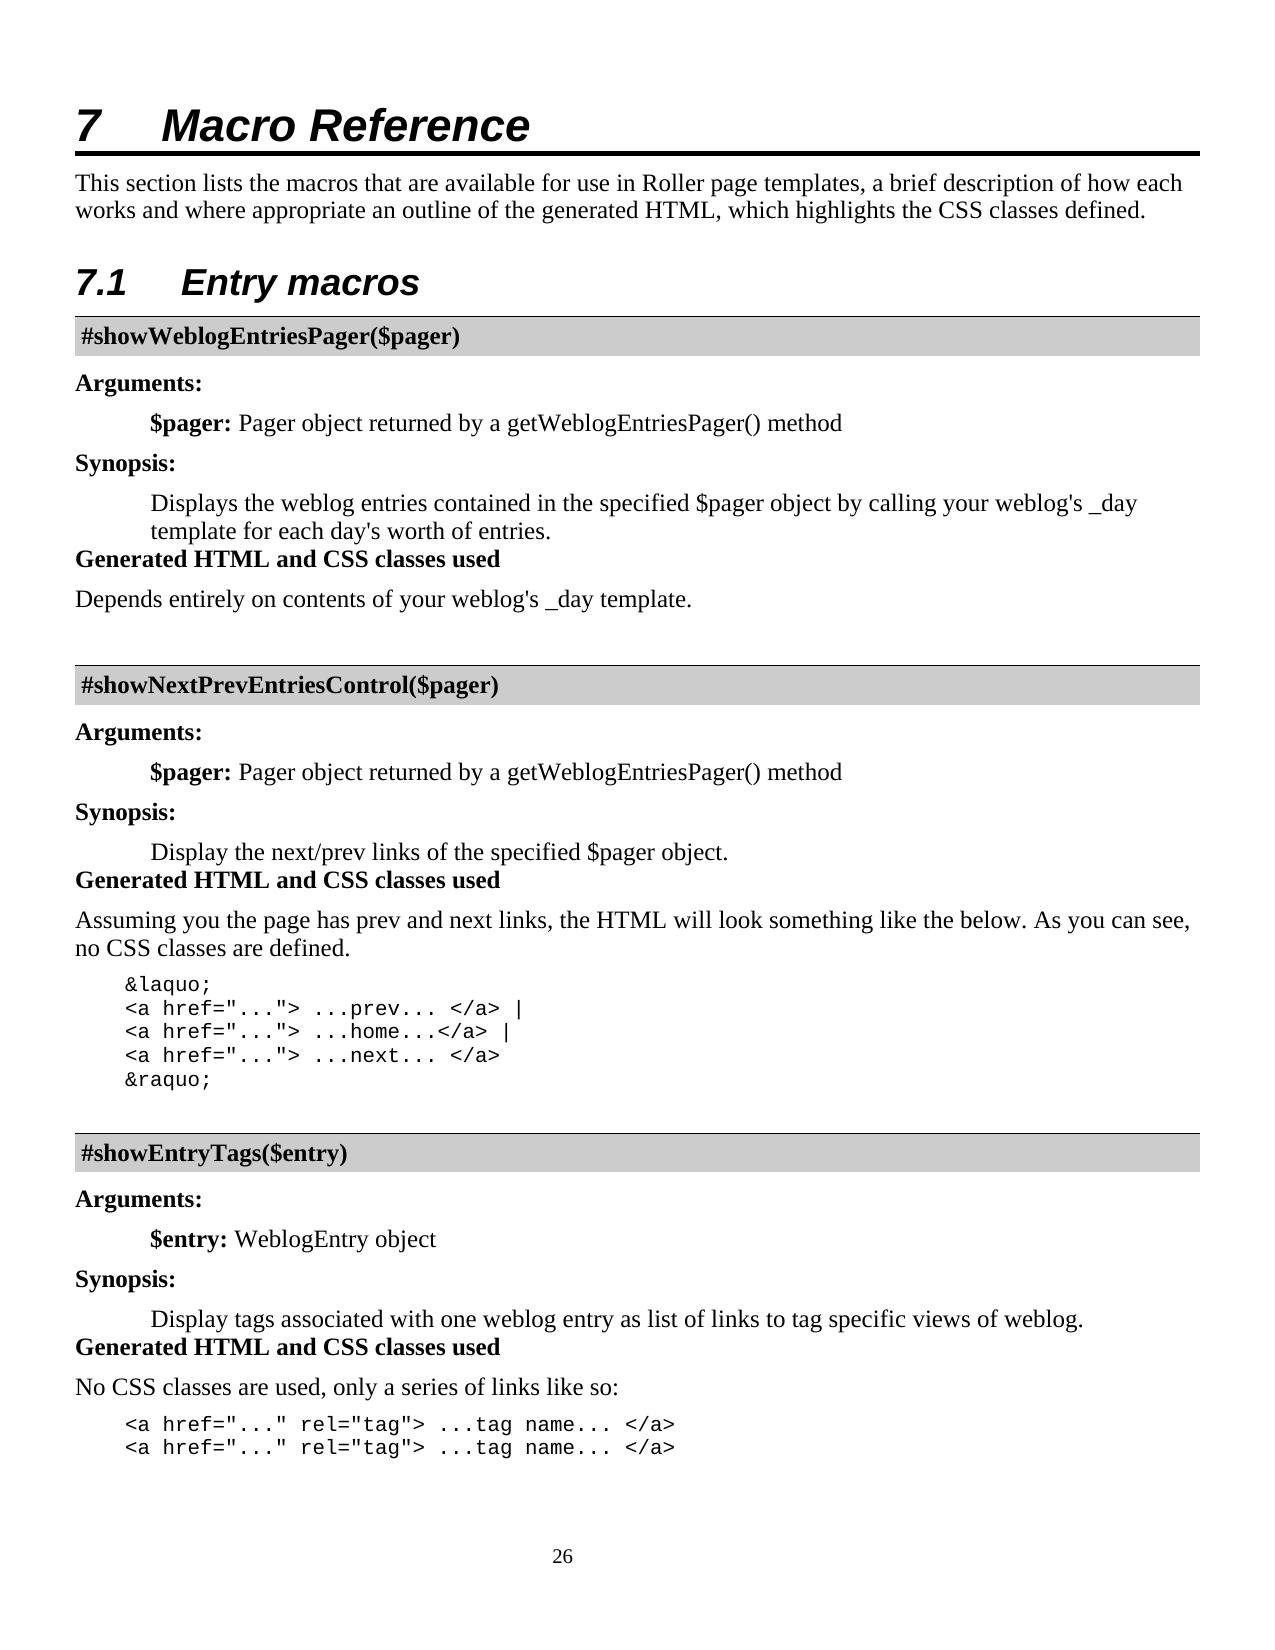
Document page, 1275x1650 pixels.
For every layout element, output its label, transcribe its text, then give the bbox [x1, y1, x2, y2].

text <a href="..."> ...home...</a> | [75, 1021, 1200, 1045]
text Generated HTML and CSS classes used [75, 545, 1200, 572]
text <a href="..." rel="tag"> ...tag name... </a> [75, 1437, 1200, 1461]
text Displays the weblog entries contained in the specified $pager object by calling your weblog's _day template for each day's worth of entries. [150, 489, 1200, 545]
text Arguments: [75, 1185, 1200, 1213]
text Display tags associated with one weblog entry as list of links to tag specific views of weblog. [150, 1306, 1200, 1333]
title #showEntryTags($entry) [75, 1134, 1200, 1172]
title #showWeblogEntriesPager($pager) [75, 317, 1200, 356]
text <a href="..."> ...prev... </a> | [75, 998, 1200, 1021]
text Synopsis: [75, 798, 1200, 826]
subtitle Macro Reference [75, 100, 1200, 151]
text Synopsis: [75, 1265, 1200, 1293]
text &raquo; [75, 1069, 1200, 1092]
text $pager: Pager object returned by a getWeblogEntriesPager() method [75, 409, 1200, 437]
title #showNextPrevEntriesControl($pager) [75, 666, 1200, 705]
text <a href="..." rel="tag"> ...tag name... </a> [75, 1414, 1200, 1437]
text Depends entirely on contents of your weblog's _day template. [75, 585, 1200, 613]
subtitle Entry macros [75, 262, 1200, 304]
text $entry: WeblogEntry object [75, 1225, 1200, 1253]
text Arguments: [75, 369, 1200, 396]
text Synopsis: [75, 449, 1200, 477]
text $pager: Pager object returned by a getWeblogEntriesPager() method [75, 758, 1200, 786]
text &laquo; [75, 974, 1200, 998]
text Generated HTML and CSS classes used [75, 866, 1200, 894]
text Arguments: [75, 718, 1200, 745]
text Generated HTML and CSS classes used [75, 1333, 1200, 1361]
text Display the next/prev links of the specified $pager object. [150, 838, 1200, 866]
text This section lists the macros that are available for use in Roller page templates, a brief description of how each works and where appropriate an outline of the generated HTML, which highlights the CSS classes defined. [75, 169, 1200, 224]
text No CSS classes are used, only a series of links like so: [75, 1373, 1200, 1401]
text <a href="..."> ...next... </a> [75, 1045, 1200, 1069]
text Assuming you the page has prev and next links, the HTML will look something like the below. As you can see, no CSS classes are defined. [75, 906, 1200, 962]
